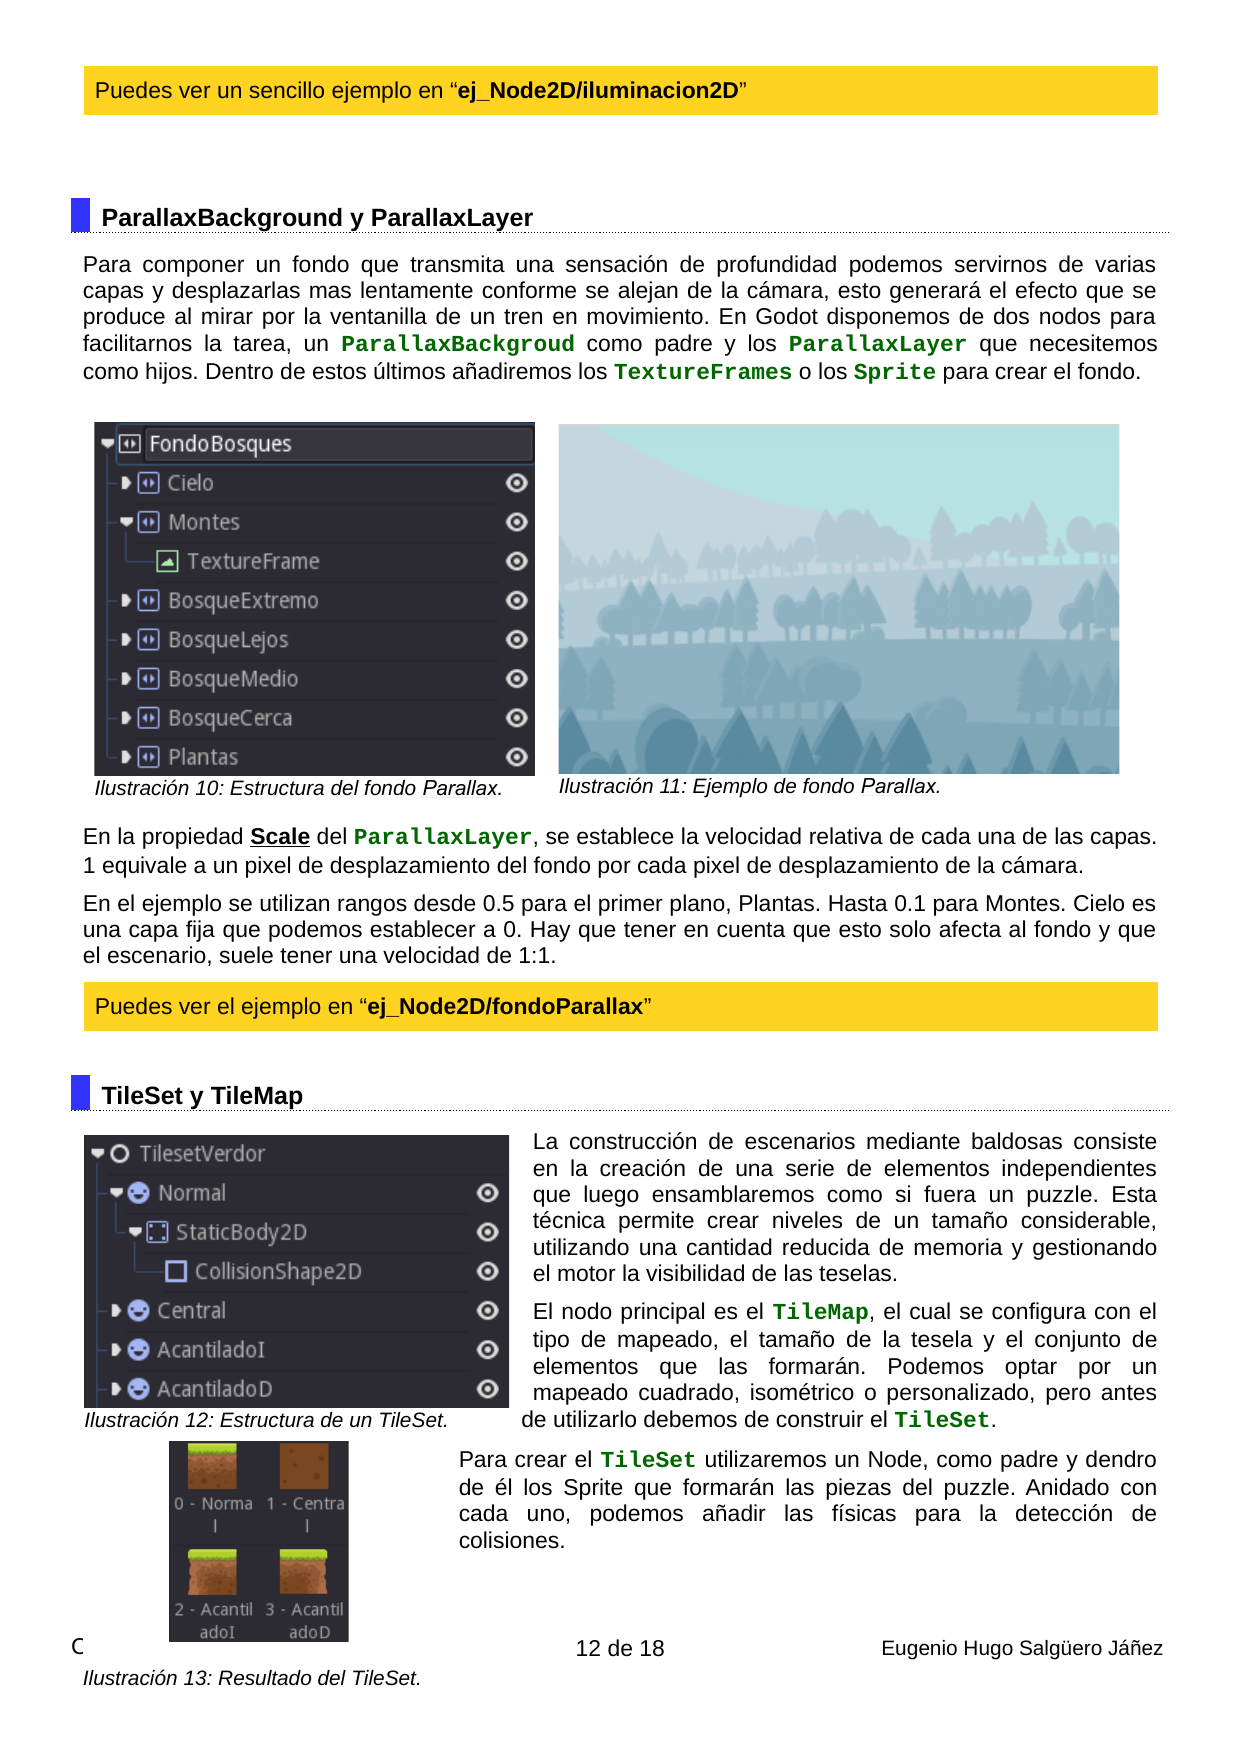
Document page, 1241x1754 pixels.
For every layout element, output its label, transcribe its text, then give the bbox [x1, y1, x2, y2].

text Puedes ver el ejemplo en “ej_Node2D/fondoParallax” [84, 982, 1158, 1031]
subtitle TileSet y TileMap [90, 1075, 1169, 1110]
picture [558, 424, 1120, 774]
picture [94, 422, 535, 776]
subtitle ParallaxBackground y ParallaxLayer [71, 197, 1169, 232]
text El nodo principal es el TileMap, el cual se configura con el tipo de mapeado, el tamaño de la tesela y el conjunto de elementos que las formarán. Podemos optar por un mapeado cuadrado, isométrico o personalizado, pero antes de utilizarlo debemos de construir el TileSet. [83, 1298, 1158, 1434]
picture [84, 1135, 510, 1408]
text Para componer un fondo que transmita una sensación de profundidad podemos servirnos de varias capas y desplazarlas mas lentamente conforme se alejan de la cámara, esto generará el efecto que se produce al mirar por la ventanilla de un tren en movimiento. En Godot disponemos de dos nodos para facilitarnos la tarea, un ParallaxBackgroud como padre y los ParallaxLayer que necesitemos como hijos. Dentro de estos últimos añadiremos los TextureFrames o los Sprite para crear el fondo. [83, 251, 1158, 386]
text Ilustración 13: Resultado del TileSet. [83, 1454, 435, 1690]
text Ilustración 11: Ejemplo de fondo Parallax. [558, 774, 1119, 798]
text Ilustración 10: Estructura del fondo Parallax. [94, 776, 535, 799]
text Para crear el TileSet utilizaremos un Node, como padre y dendro de él los Sprite que formarán las piezas del puzzle. Anidado con cada uno, podemos añadir las físicas para la detección de colisiones. [435, 1446, 1158, 1553]
text La construcción de escenarios mediante baldosas consiste en la creación de una serie de elementos independientes que luego ensamblaremos como si fuera un puzzle. Esta técnica permite crear niveles de un tamaño considerable, utilizando una cantidad reducida de memoria y gestionando el motor la visibilidad de las teselas. [83, 1123, 1158, 1286]
text Ilustración 12: Estructura de un TileSet. [84, 1408, 509, 1432]
picture [169, 1441, 349, 1642]
text Puedes ver un sencillo ejemplo en “ej_Node2D/iluminacion2D” [84, 66, 1158, 115]
text En el ejemplo se utilizan rangos desde 0.5 para el primer plano, Plantas. Hasta 0.1 para Montes. Cielo es una capa fija que podemos establecer a 0. Hay que tener en cuenta que esto solo afecta al fondo y que el escenario, suele tener una velocidad de 1:1. [83, 890, 1158, 969]
text En la propiedad Scale del ParallaxLayer, se establece la velocidad relativa de cada una de las capas. 1 equivale a un pixel de desplazamiento del fondo por cada pixel de desplazamiento de la cámara. [83, 823, 1158, 878]
